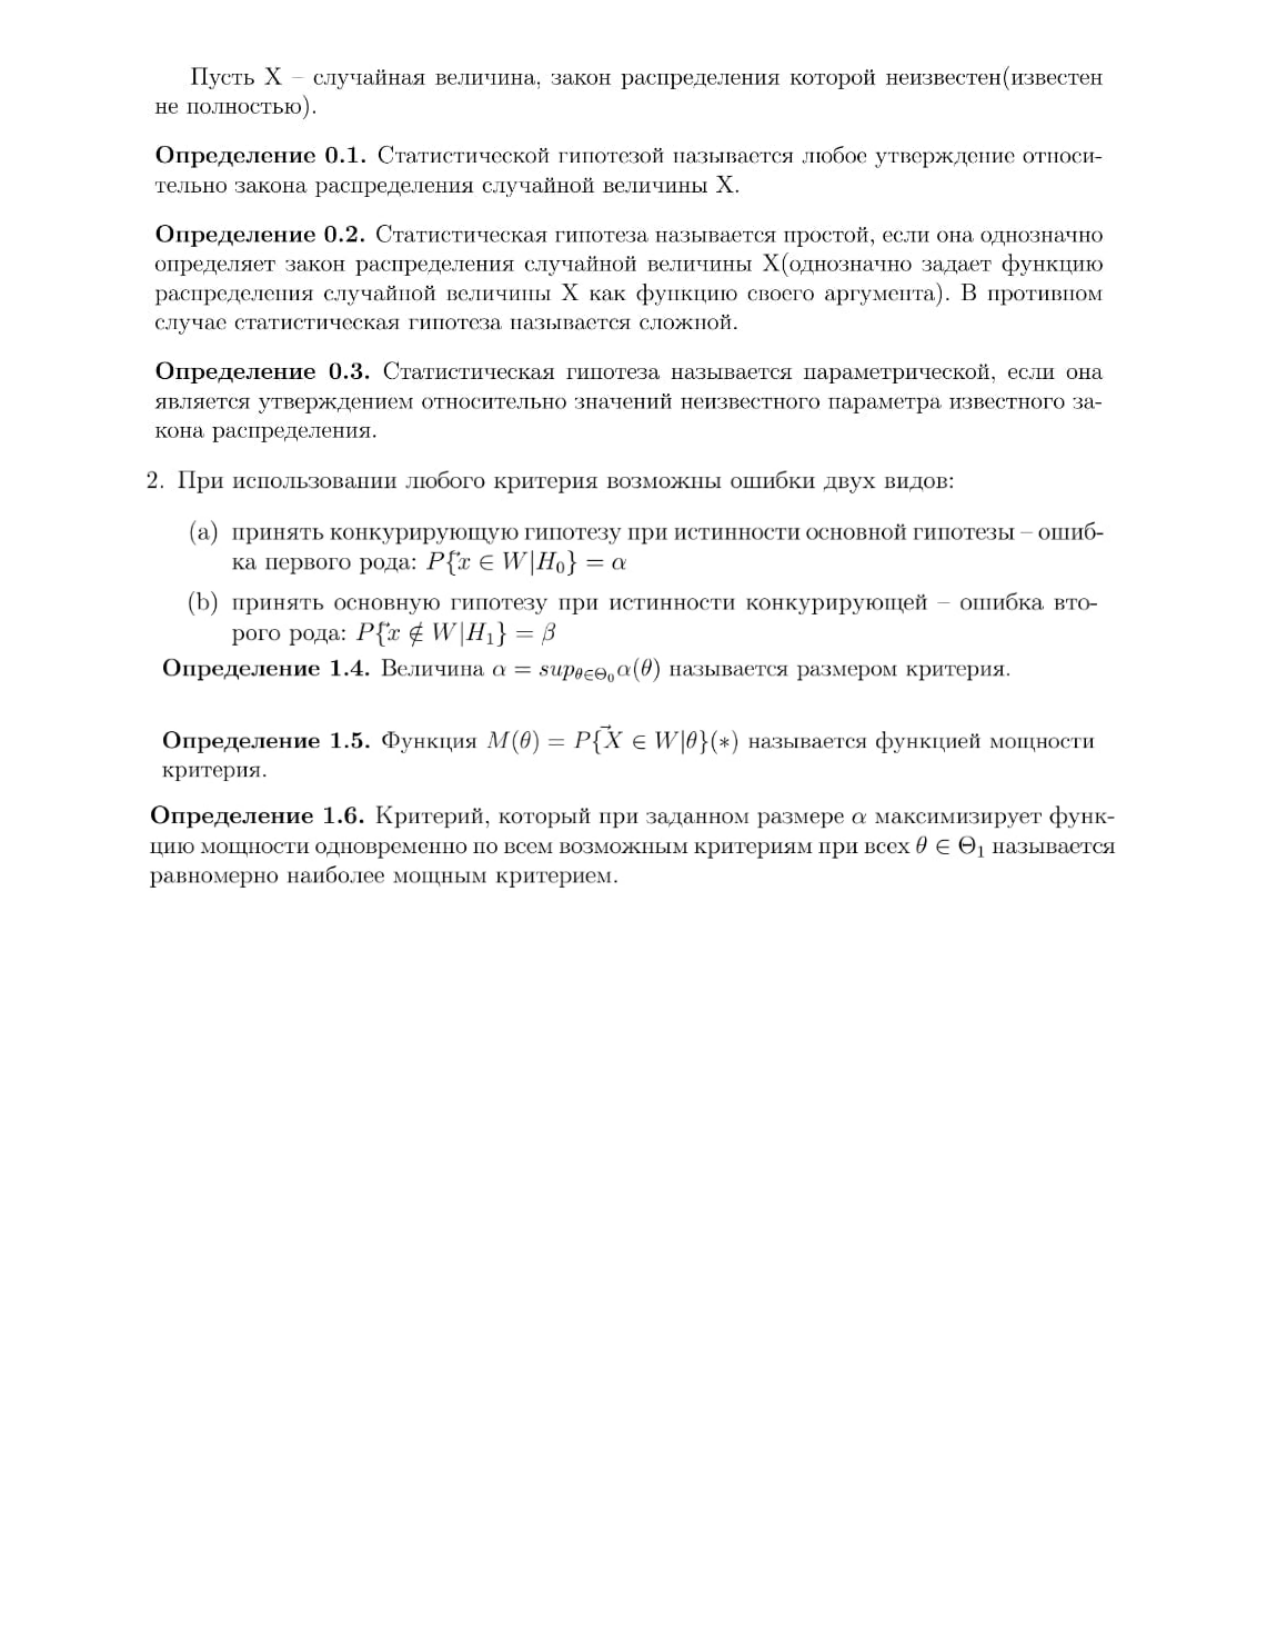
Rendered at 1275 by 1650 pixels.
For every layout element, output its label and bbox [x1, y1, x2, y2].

picture [130, 56, 1135, 891]
